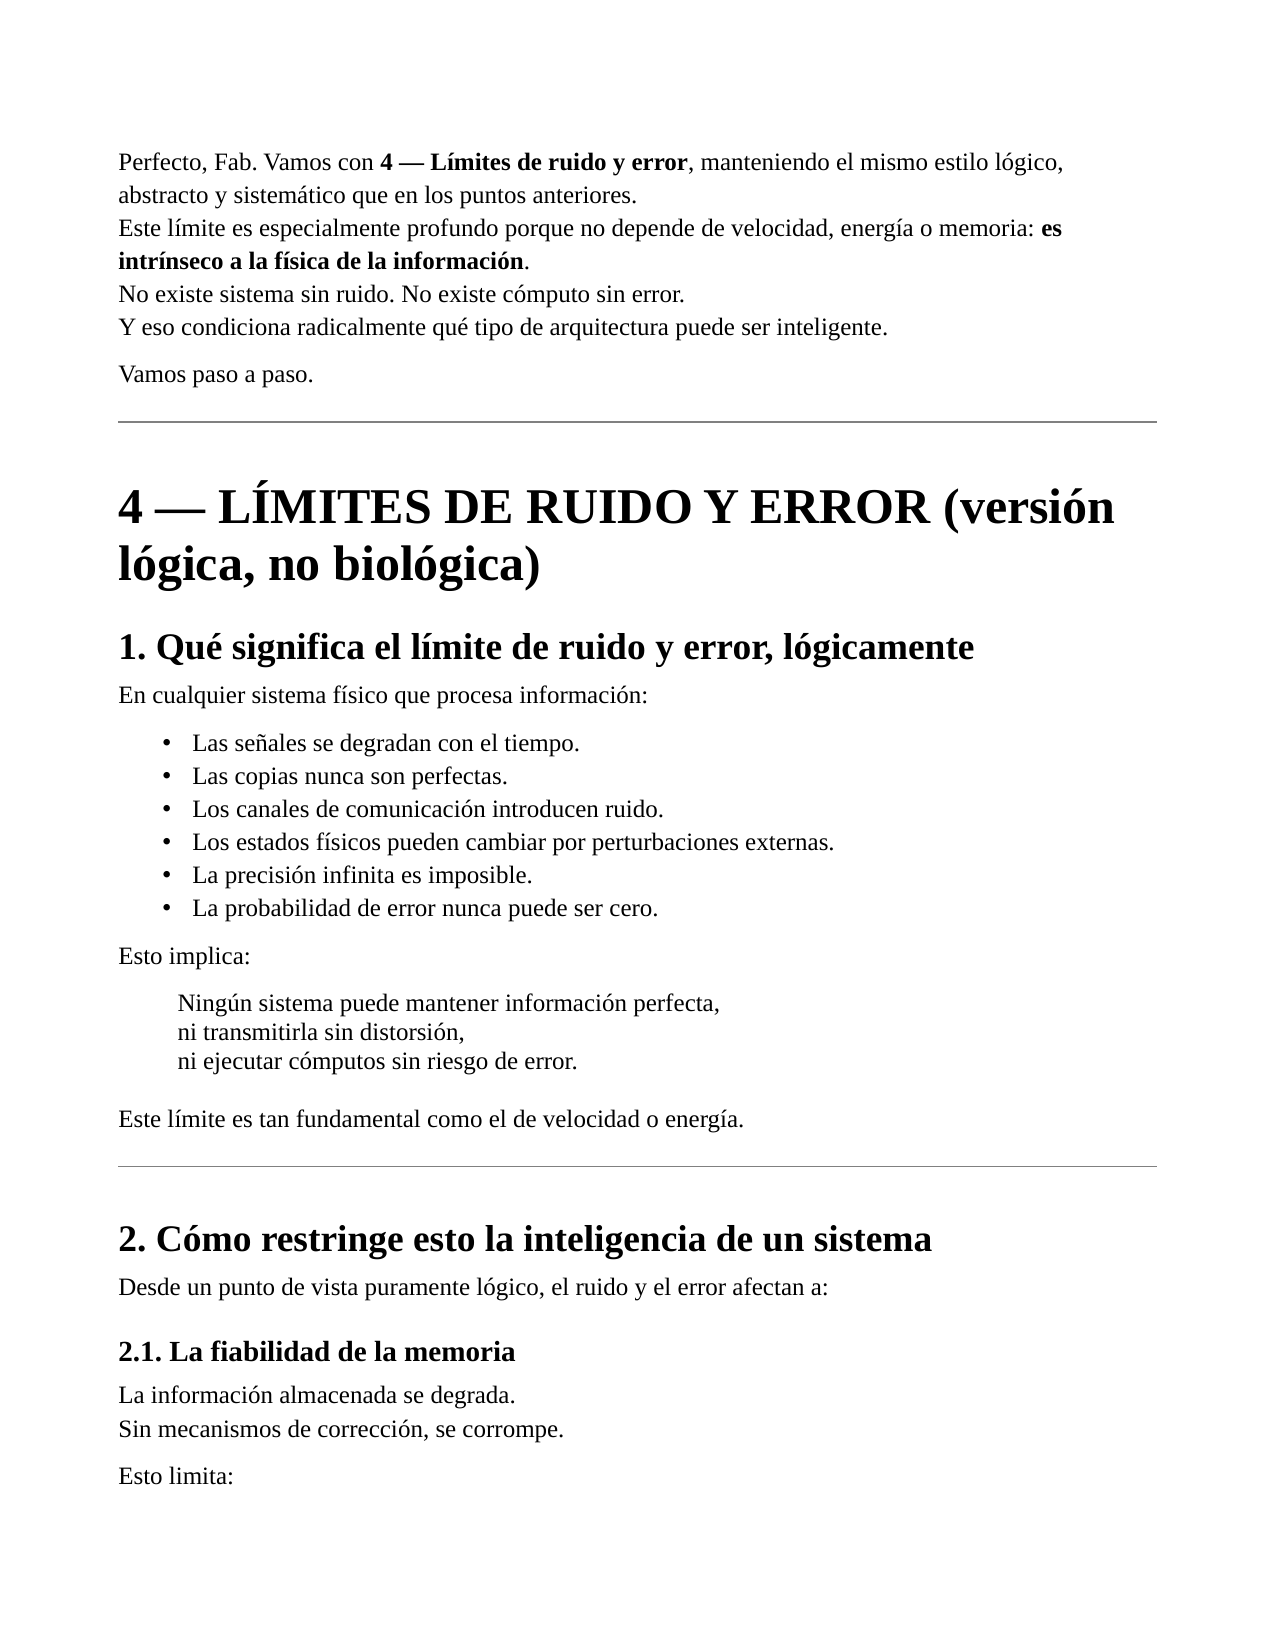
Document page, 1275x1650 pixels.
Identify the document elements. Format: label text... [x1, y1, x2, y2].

list La probabilidad de error nunca puede ser cero. [162, 893, 1157, 922]
text Ningún sistema puede mantener información perfecta, ni transmitirla sin distorsión, ni ejecutar cómputos sin riesgo de error. [177, 988, 1098, 1074]
text Este límite es tan fundamental como el de velocidad o energía. [118, 1104, 1157, 1133]
list Las copias nunca son perfectas. [162, 761, 1157, 790]
subtitle 4 — LÍMITES DE RUIDO Y ERROR (versión lógica, no biológica) [118, 476, 1157, 591]
text Vamos paso a paso. [118, 359, 1157, 388]
list Los canales de comunicación introducen ruido. [162, 794, 1157, 823]
subtitle 2.1. La fiabilidad de la memoria [118, 1334, 1157, 1368]
list Los estados físicos pueden cambiar por perturbaciones externas. [162, 827, 1157, 856]
text Perfecto, Fab. Vamos con 4 — Límites de ruido y error, manteniendo el mismo estilo lógico, abstracto y sistemático que en los puntos anteriores. Este límite es especialmente profundo porque no depende de velocidad, energía o memoria: es intrínseco a la física de la información. No existe sistema sin ruido. No existe cómputo sin error. Y eso condiciona radicalmente qué tipo de arquitectura puede ser inteligente. [118, 147, 1157, 341]
text Esto implica: [118, 941, 1157, 969]
list La precisión infinita es imposible. [162, 860, 1157, 889]
list Las señales se degradan con el tiempo. [162, 728, 1157, 757]
text En cualquier sistema físico que procesa información: [118, 680, 1157, 709]
text Desde un punto de vista puramente lógico, el ruido y el error afectan a: [118, 1272, 1157, 1301]
subtitle 2. Cómo restringe esto la inteligencia de un sistema [118, 1217, 1157, 1260]
text Esto limita: [118, 1461, 1157, 1490]
subtitle 1. Qué significa el límite de ruido y error, lógicamente [118, 625, 1157, 668]
text La información almacenada se degrada. Sin mecanismos de corrección, se corrompe. [118, 1381, 1157, 1442]
